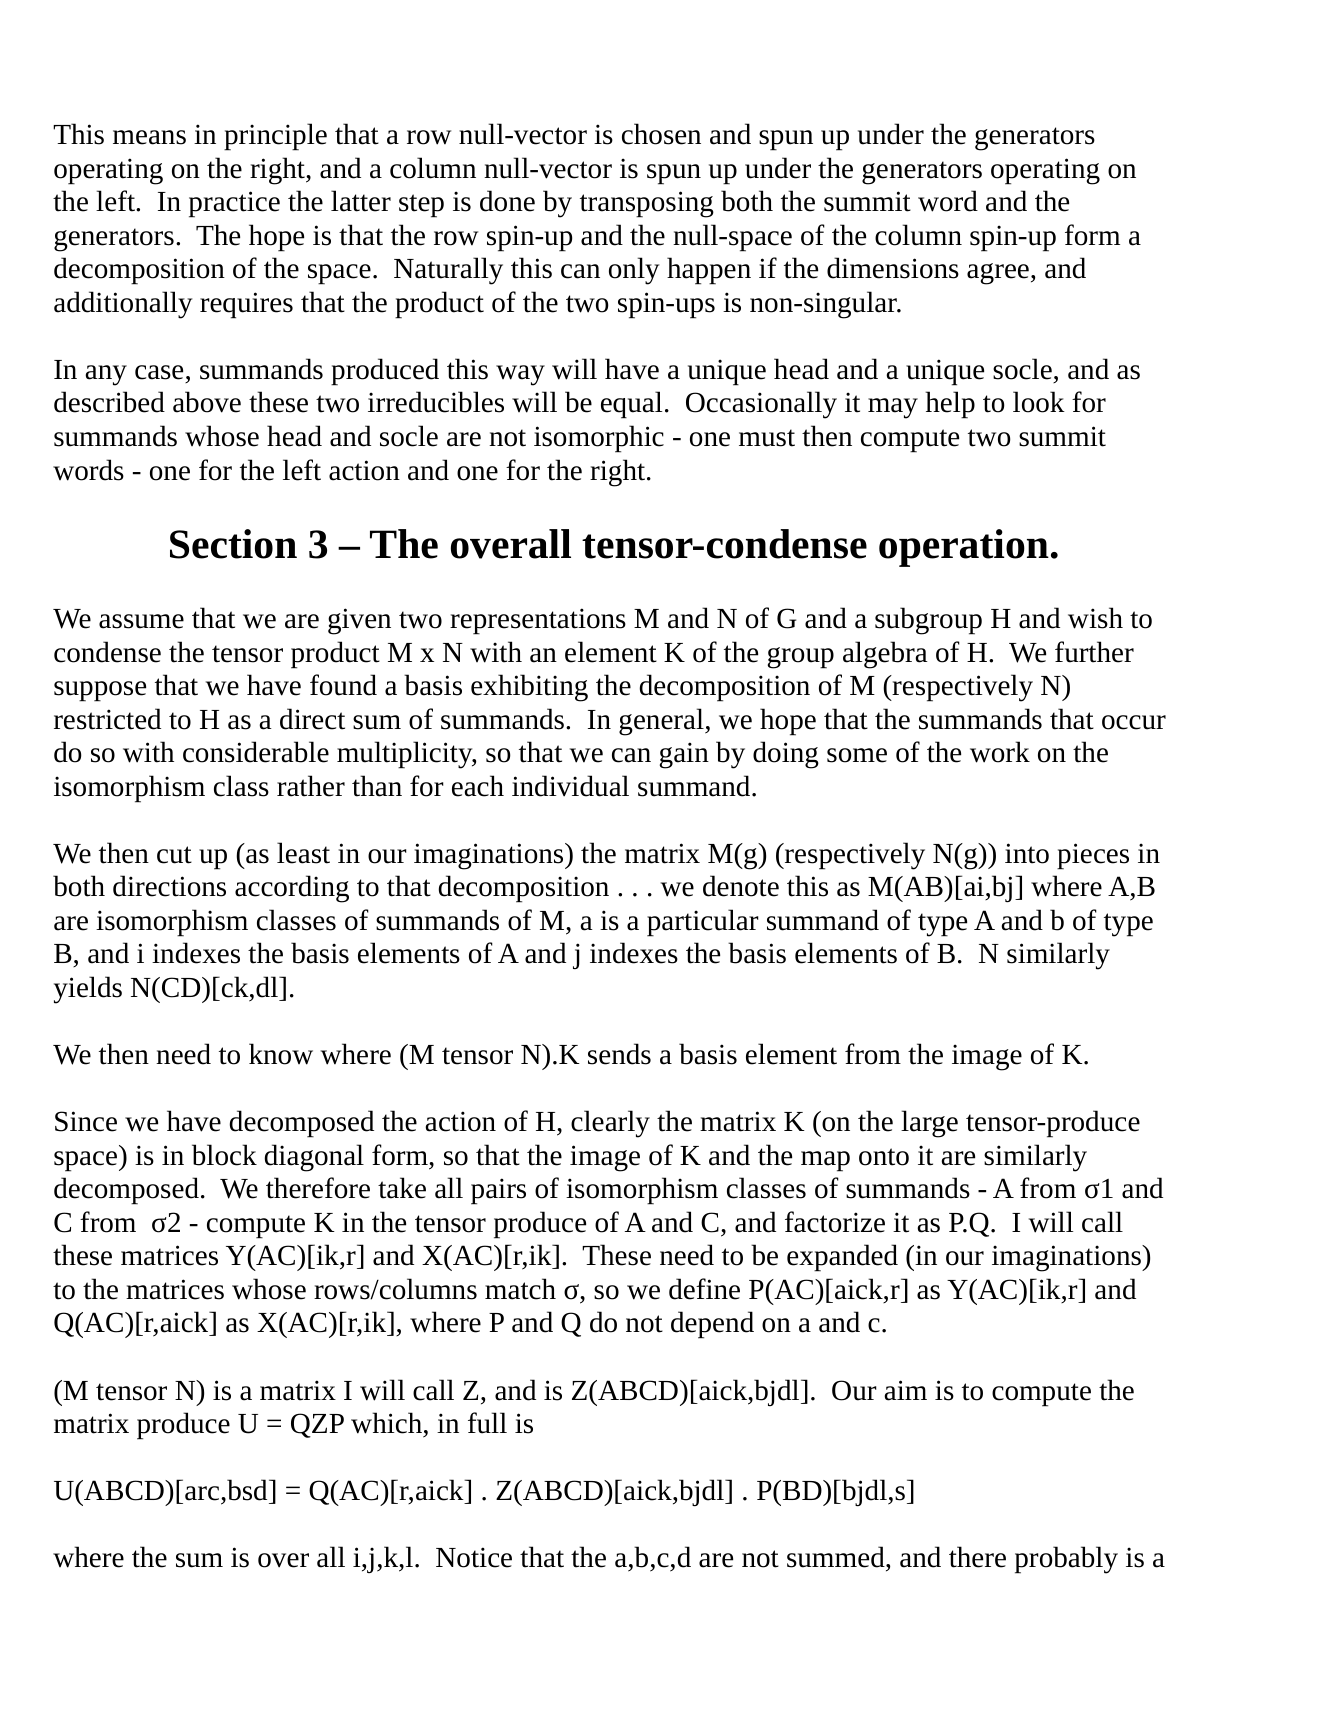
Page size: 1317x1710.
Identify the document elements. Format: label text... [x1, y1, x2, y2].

text (M tensor N) is a matrix I will call Z, and is Z(ABCD)[aick,bjdl]. Our aim is to compute the matrix produce U = QZP which, in full is [53, 1373, 1174, 1440]
text Since we have decomposed the action of H, clearly the matrix K (on the large tensor-produce space) is in block diagonal form, so that the image of K and the map onto it are similarly decomposed. We therefore take all pairs of isomorphism classes of summands - A from σ1 and C from σ2 - compute K in the tensor produce of A and C, and factorize it as P.Q. I will call these matrices Y(AC)[ik,r] and X(AC)[r,ik]. These need to be expanded (in our imaginations) to the matrices whose rows/columns match σ, so we define P(AC)[aick,r] as Y(AC)[ik,r] and Q(AC)[r,aick] as X(AC)[r,ik], where P and Q do not depend on a and c. [53, 1104, 1174, 1339]
text This means in principle that a row null-vector is chosen and spun up under the generators operating on the right, and a column null-vector is spun up under the generators operating on the left. In practice the latter step is done by transposing both the summit word and the generators. The hope is that the row spin-up and the null-space of the column spin-up form a decomposition of the space. Naturally this can only happen if the dimensions agree, and additionally requires that the product of the two spin-ups is non-singular. [53, 117, 1174, 318]
text We then cut up (as least in our imaginations) the matrix M(g) (respectively N(g)) into pieces in both directions according to that decomposition . . . we denote this as M(AB)[ai,bj] where A,B are isomorphism classes of summands of M, a is a particular summand of type A and b of type B, and i indexes the basis elements of A and j indexes the basis elements of B. N similarly yields N(CD)[ck,dl]. [53, 836, 1174, 1004]
text Section 3 – The overall tensor-condense operation. [53, 520, 1174, 568]
text We assume that we are given two representations M and N of G and a subgroup H and wish to condense the tensor product M x N with an element K of the group algebra of H. We further suppose that we have found a basis exhibiting the decomposition of M (respectively N) restricted to H as a direct sum of summands. In general, we hope that the summands that occur do so with considerable multiplicity, so that we can gain by doing some of the work on the isomorphism class rather than for each individual summand. [53, 601, 1174, 802]
text We then need to know where (M tensor N).K sends a basis element from the image of K. [53, 1037, 1174, 1071]
text U(ABCD)[arc,bsd] = Q(AC)[r,aick] . Z(ABCD)[aick,bjdl] . P(BD)[bjdl,s] [53, 1473, 1174, 1507]
text where the sum is over all i,j,k,l. Notice that the a,b,c,d are not summed, and there probably is a [53, 1540, 1174, 1574]
text In any case, summands produced this way will have a unique head and a unique socle, and as described above these two irreducibles will be equal. Occasionally it may help to look for summands whose head and socle are not isomorphic - one must then compute two summit words - one for the left action and one for the right. [53, 352, 1174, 486]
